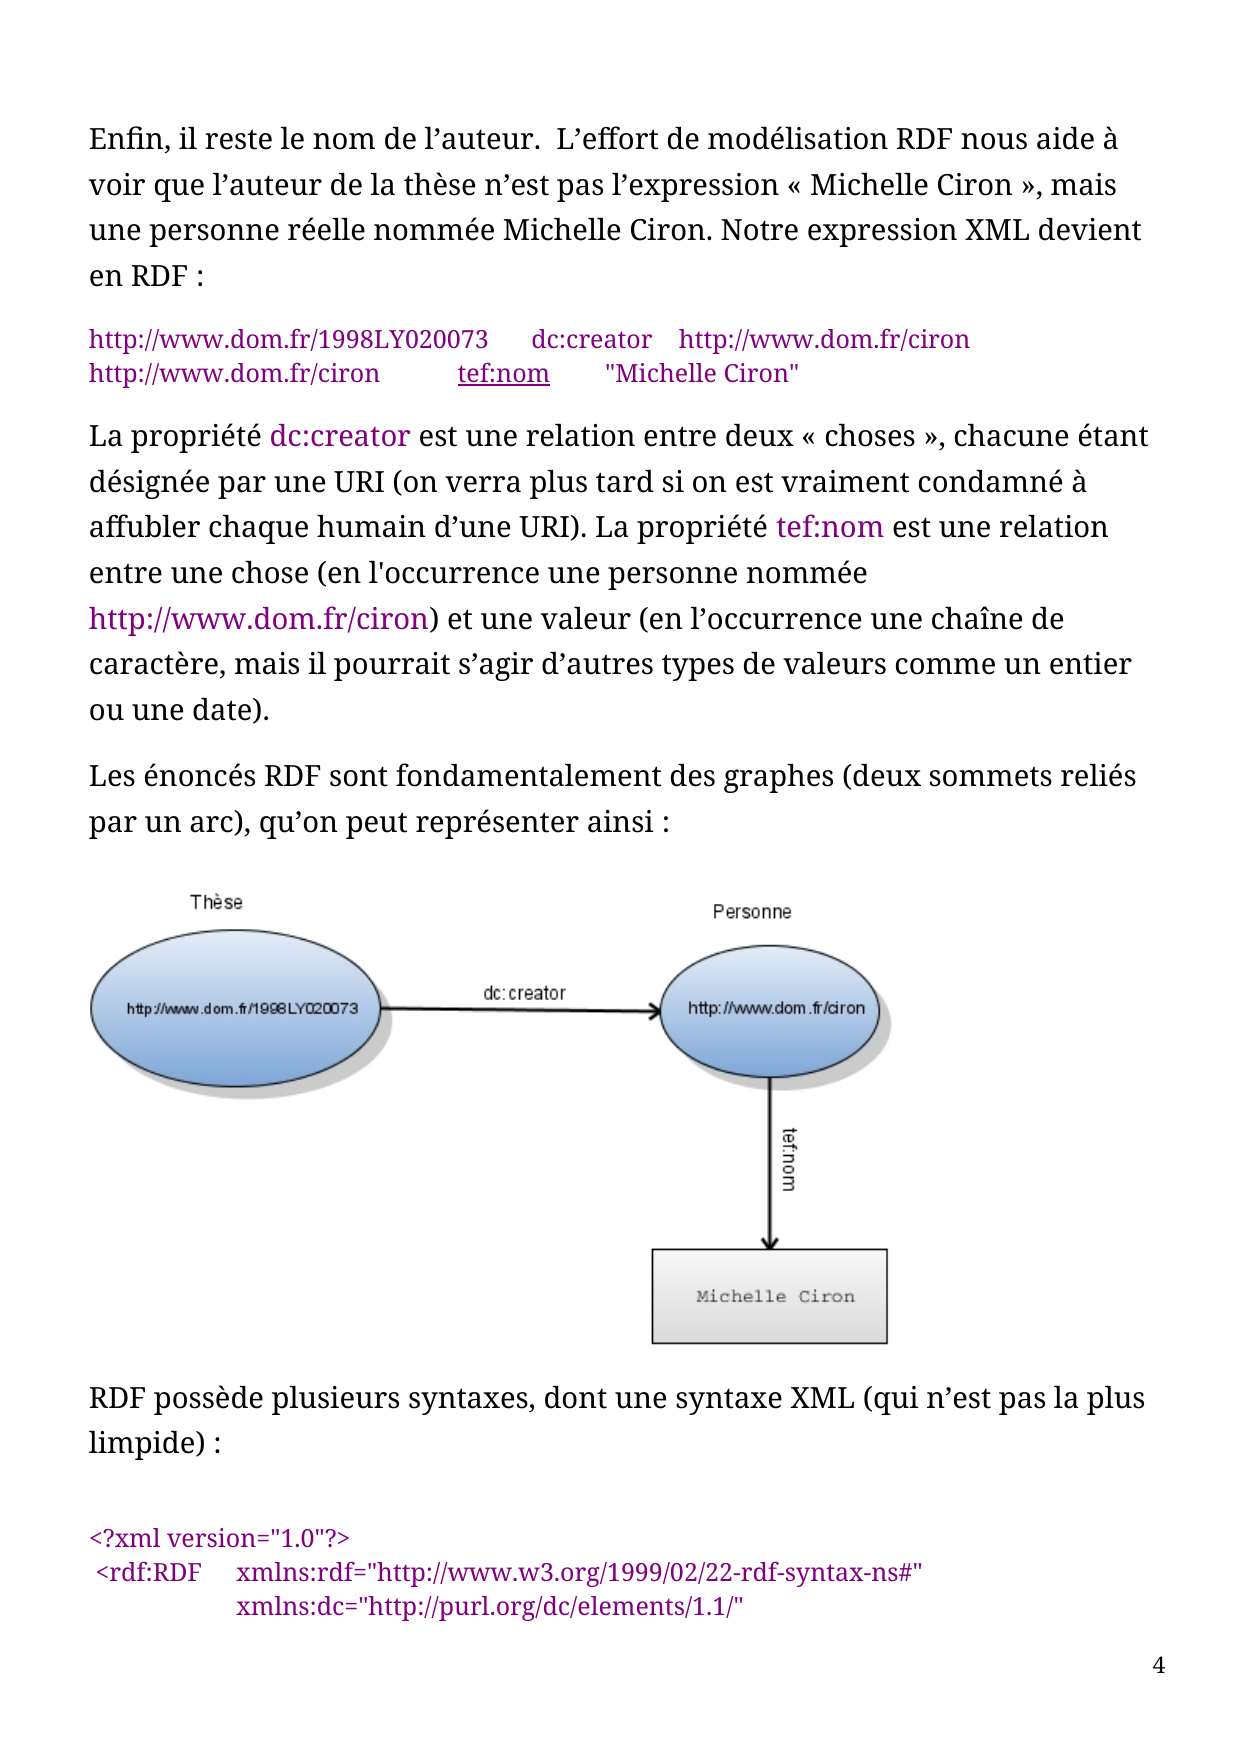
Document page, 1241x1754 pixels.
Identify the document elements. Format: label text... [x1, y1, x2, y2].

text <?xml version="1.0"?> [89, 1520, 1165, 1554]
text http://www.dom.fr/ciron tef:nom "Michelle Ciron" [89, 356, 1165, 389]
picture [89, 867, 910, 1371]
text La propriété dc:creator est une relation entre deux « choses », chacune étant désignée par une URI (on verra plus tard si on est vraiment condamné à affubler chaque humain d’une URI). La propriété tef:nom est une relation entre une chose (en l'occurrence une personne nommée http://www.dom.fr/ciron) et une valeur (en l’occurrence une chaîne de caractère, mais il pourrait s’agir d’autres types de valeurs comme un entier ou une date). [89, 416, 1165, 729]
text Enfin, il reste le nom de l’auteur. L’effort de modélisation RDF nous aide à voir que l’auteur de la thèse n’est pas l’expression « Michelle Ciron », mais une personne réelle nommée Michelle Ciron. Notre expression XML devient en RDF : [89, 118, 1165, 295]
text xmlns:dc="http://purl.org/dc/elements/1.1/" [89, 1588, 1165, 1622]
text RDF possède plusieurs syntaxes, dont une syntaxe XML (qui n’est pas la plus limpide) : [89, 868, 1165, 1462]
text http://www.dom.fr/1998LY020073 dc:creator http://www.dom.fr/ciron [89, 321, 1165, 356]
text <rdf:RDF xmlns:rdf="http://www.w3.org/1999/02/22-rdf-syntax-ns#" [89, 1554, 1165, 1588]
text Les énoncés RDF sont fondamentalement des graphes (deux sommets reliés par un arc), qu’on peut représenter ainsi : [89, 756, 1165, 841]
